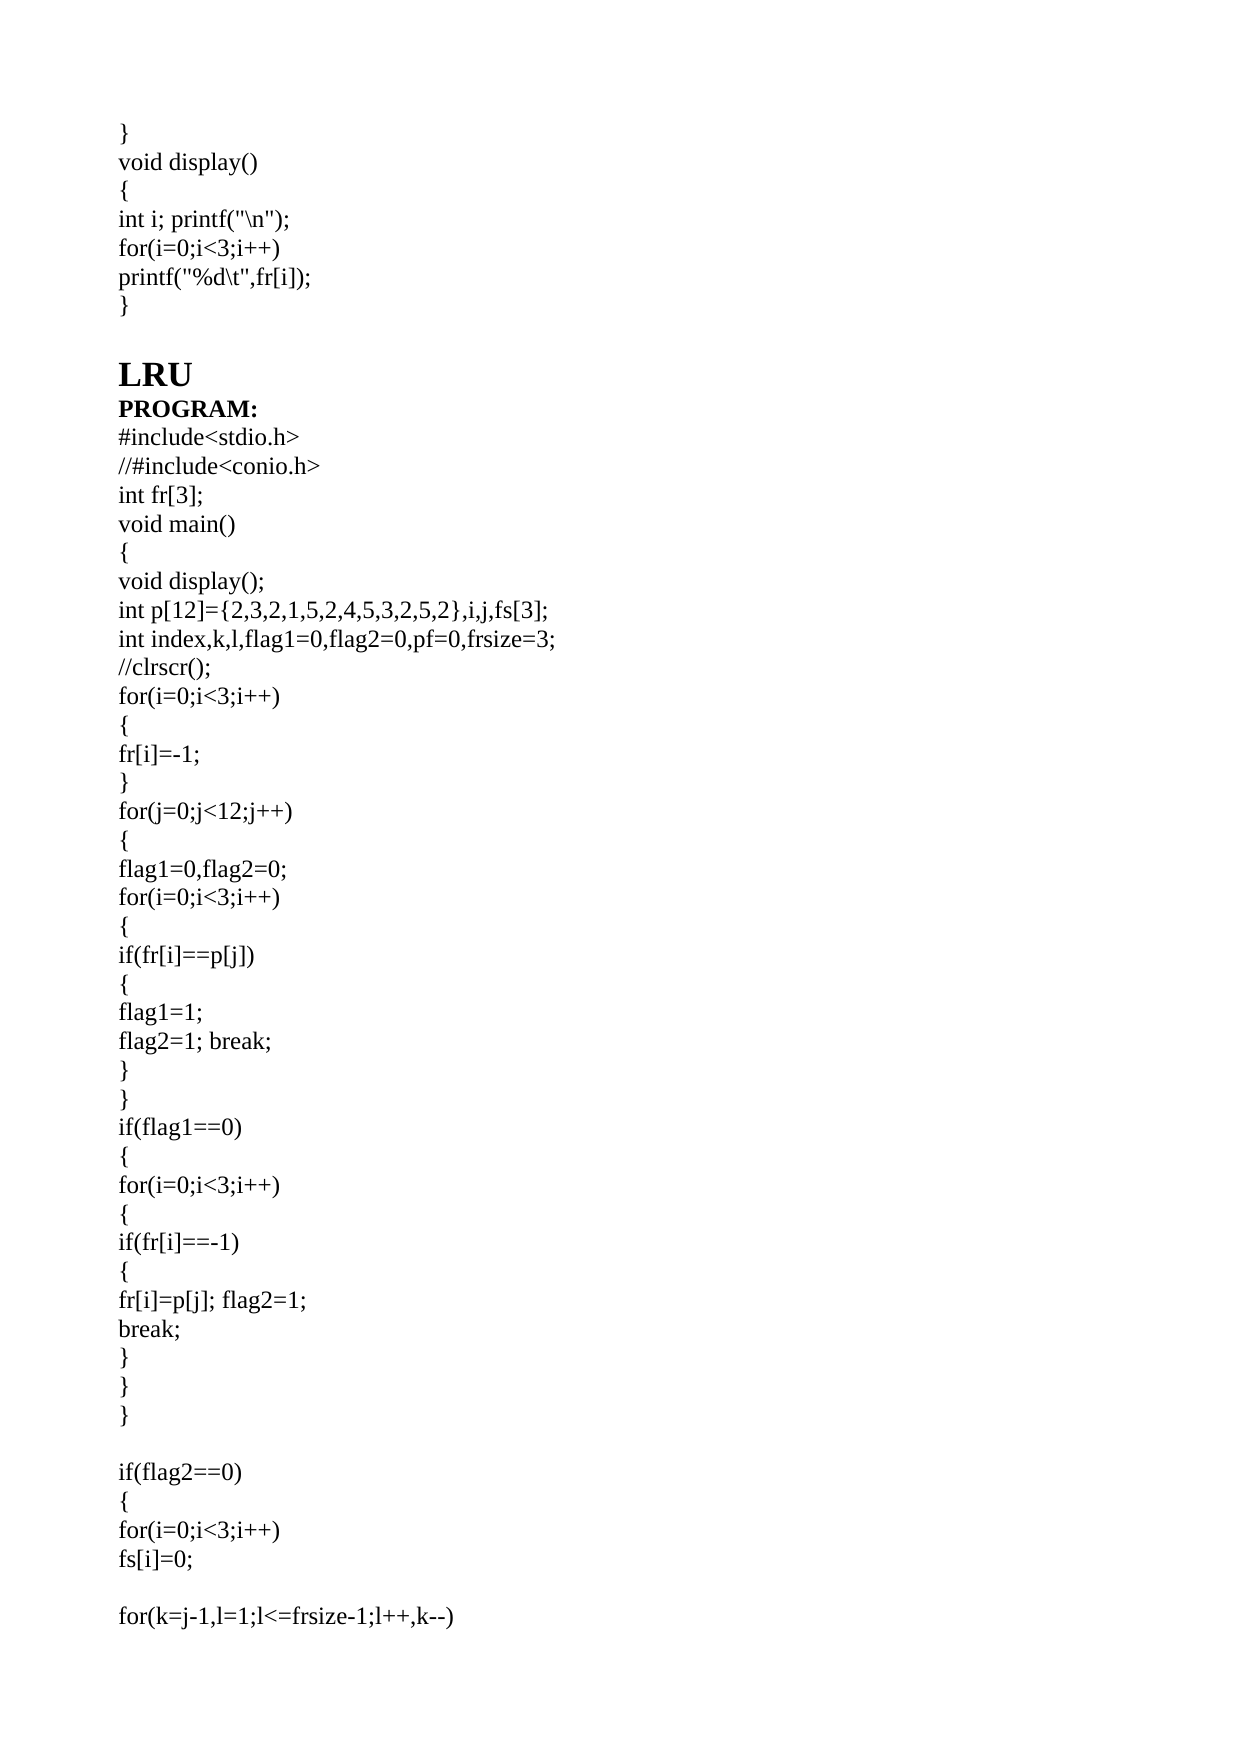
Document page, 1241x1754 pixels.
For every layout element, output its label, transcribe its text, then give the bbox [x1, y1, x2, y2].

text { [118, 1141, 1122, 1170]
text for(i=0;i<3;i++) [118, 882, 1122, 911]
text { [118, 1486, 1122, 1515]
text fr[i]=p[j]; flag2=1; [118, 1285, 1122, 1314]
text } [118, 1055, 1122, 1084]
text flag1=1; [118, 997, 1122, 1026]
text { [118, 969, 1122, 997]
text { [118, 537, 1122, 566]
text for(i=0;i<3;i++) [118, 1170, 1122, 1199]
text { [118, 1199, 1122, 1227]
text void main() [118, 509, 1122, 537]
text //clrscr(); [118, 652, 1122, 681]
text int index,k,l,flag1=0,flag2=0,pf=0,frsize=3; [118, 624, 1122, 652]
text void display(); [118, 566, 1122, 595]
text int p[12]={2,3,2,1,5,2,4,5,3,2,5,2},i,j,fs[3]; [118, 595, 1122, 624]
text } [118, 118, 1122, 147]
text } [118, 767, 1122, 796]
text int fr[3]; [118, 480, 1122, 509]
text if(fr[i]==-1) [118, 1227, 1122, 1256]
text for(i=0;i<3;i++) [118, 233, 1122, 262]
text PROGRAM: [118, 394, 1122, 422]
text } [118, 291, 1122, 319]
text for(i=0;i<3;i++) [118, 1515, 1122, 1544]
text for(i=0;i<3;i++) [118, 681, 1122, 710]
text for(j=0;j<12;j++) [118, 796, 1122, 825]
text fs[i]=0; [118, 1544, 1122, 1572]
text if(flag2==0) [118, 1457, 1122, 1486]
text } [118, 1084, 1122, 1112]
text #include<stdio.h> [118, 422, 1122, 451]
text { [118, 911, 1122, 940]
text void display() [118, 147, 1122, 176]
text LRU [118, 353, 1122, 394]
text } [118, 1400, 1122, 1429]
text printf("%d\t",fr[i]); [118, 262, 1122, 291]
text if(fr[i]==p[j]) [118, 940, 1122, 969]
text for(k=j-1,l=1;l<=frsize-1;l++,k--) [118, 1601, 1122, 1630]
text if(flag1==0) [118, 1112, 1122, 1141]
text break; [118, 1314, 1122, 1342]
text fr[i]=-1; [118, 739, 1122, 767]
text { [118, 1256, 1122, 1285]
text } [118, 1342, 1122, 1371]
text flag2=1; break; [118, 1026, 1122, 1055]
text { [118, 710, 1122, 739]
text //#include<conio.h> [118, 451, 1122, 480]
text } [118, 1371, 1122, 1400]
text { [118, 825, 1122, 854]
text flag1=0,flag2=0; [118, 854, 1122, 882]
text int i; printf("\n"); [118, 204, 1122, 233]
text { [118, 176, 1122, 204]
